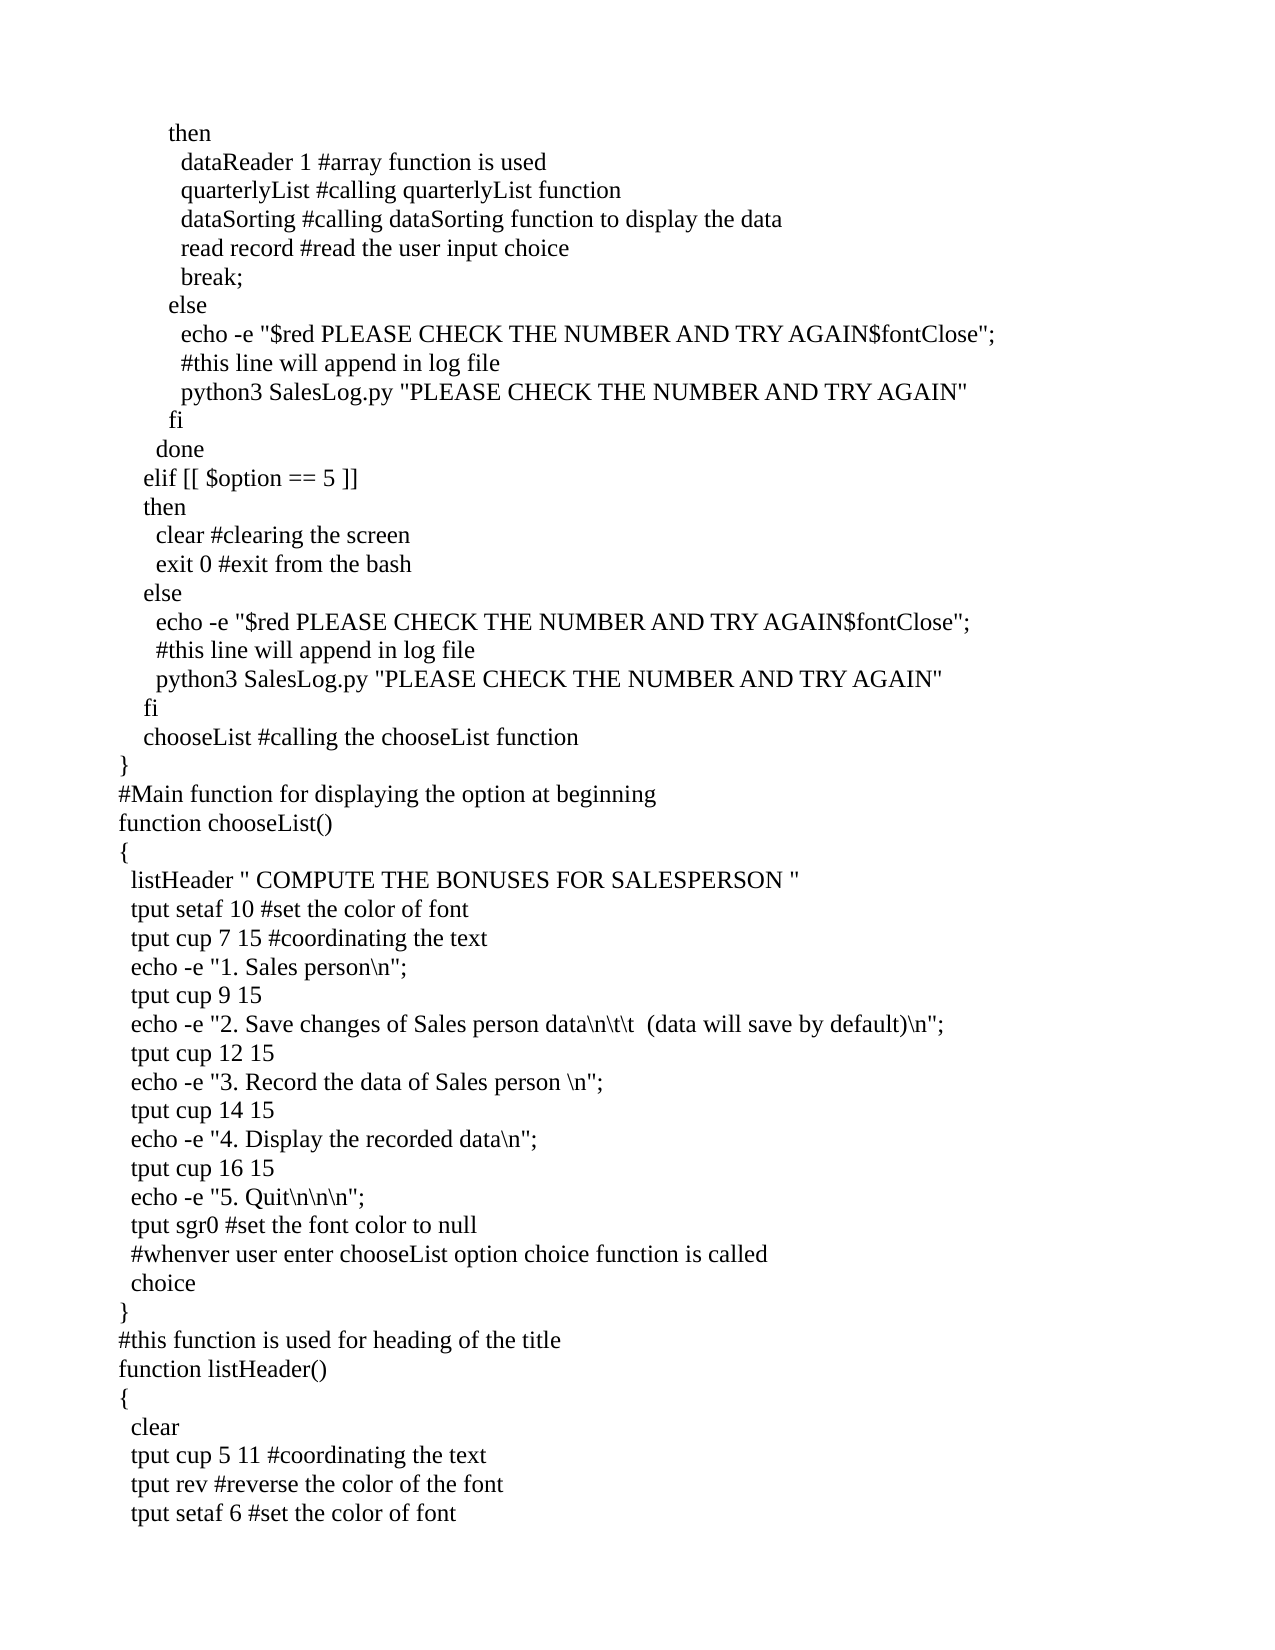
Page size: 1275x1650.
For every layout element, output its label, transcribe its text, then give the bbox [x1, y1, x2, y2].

text echo -e "$red PLEASE CHECK THE NUMBER AND TRY AGAIN$fontClose"; [118, 319, 1157, 348]
text echo -e "1. Sales person\n"; [118, 952, 1157, 981]
text dataReader 1 #array function is used [118, 147, 1157, 176]
text then [118, 118, 1157, 147]
text { [118, 1383, 1157, 1412]
text read record #read the user input choice [118, 233, 1157, 262]
text #Main function for displaying the option at beginning [118, 779, 1157, 808]
text else [118, 578, 1157, 607]
text echo -e "4. Display the recorded data\n"; [118, 1124, 1157, 1153]
text elif [[ $option == 5 ]] [118, 463, 1157, 492]
text #this function is used for heading of the title [118, 1326, 1157, 1354]
text function listHeader() [118, 1354, 1157, 1383]
text #this line will append in log file [118, 348, 1157, 377]
text tput cup 16 15 [118, 1153, 1157, 1182]
text #whenver user enter chooseList option choice function is called [118, 1239, 1157, 1268]
text clear #clearing the screen [118, 521, 1157, 549]
text } [118, 1297, 1157, 1326]
text function chooseList() [118, 808, 1157, 837]
text else [118, 291, 1157, 319]
text tput cup 7 15 #coordinating the text [118, 923, 1157, 952]
text tput cup 5 11 #coordinating the text [118, 1441, 1157, 1469]
text { [118, 837, 1157, 866]
text break; [118, 262, 1157, 291]
text python3 SalesLog.py "PLEASE CHECK THE NUMBER AND TRY AGAIN" [118, 377, 1157, 406]
text echo -e "$red PLEASE CHECK THE NUMBER AND TRY AGAIN$fontClose"; [118, 607, 1157, 636]
text tput cup 9 15 [118, 981, 1157, 1009]
text python3 SalesLog.py "PLEASE CHECK THE NUMBER AND TRY AGAIN" [118, 664, 1157, 693]
text chooseList #calling the chooseList function [118, 722, 1157, 751]
text then [118, 492, 1157, 521]
text #this line will append in log file [118, 636, 1157, 664]
text choice [118, 1268, 1157, 1297]
text quarterlyList #calling quarterlyList function [118, 176, 1157, 204]
text done [118, 434, 1157, 463]
text echo -e "3. Record the data of Sales person \n"; [118, 1067, 1157, 1096]
text listHeader " COMPUTE THE BONUSES FOR SALESPERSON " [118, 866, 1157, 894]
text tput setaf 10 #set the color of font [118, 894, 1157, 923]
text } [118, 751, 1157, 779]
text tput sgr0 #set the font color to null [118, 1211, 1157, 1239]
text exit 0 #exit from the bash [118, 549, 1157, 578]
text echo -e "2. Save changes of Sales person data\n\t\t (data will save by default)\n"; [118, 1009, 1157, 1038]
text fi [118, 406, 1157, 434]
text dataSorting #calling dataSorting function to display the data [118, 204, 1157, 233]
text fi [118, 693, 1157, 722]
text tput rev #reverse the color of the font [118, 1469, 1157, 1498]
text tput cup 12 15 [118, 1038, 1157, 1067]
text echo -e "5. Quit\n\n\n"; [118, 1182, 1157, 1211]
text tput setaf 6 #set the color of font [118, 1498, 1157, 1527]
text tput cup 14 15 [118, 1096, 1157, 1124]
text clear [118, 1412, 1157, 1441]
